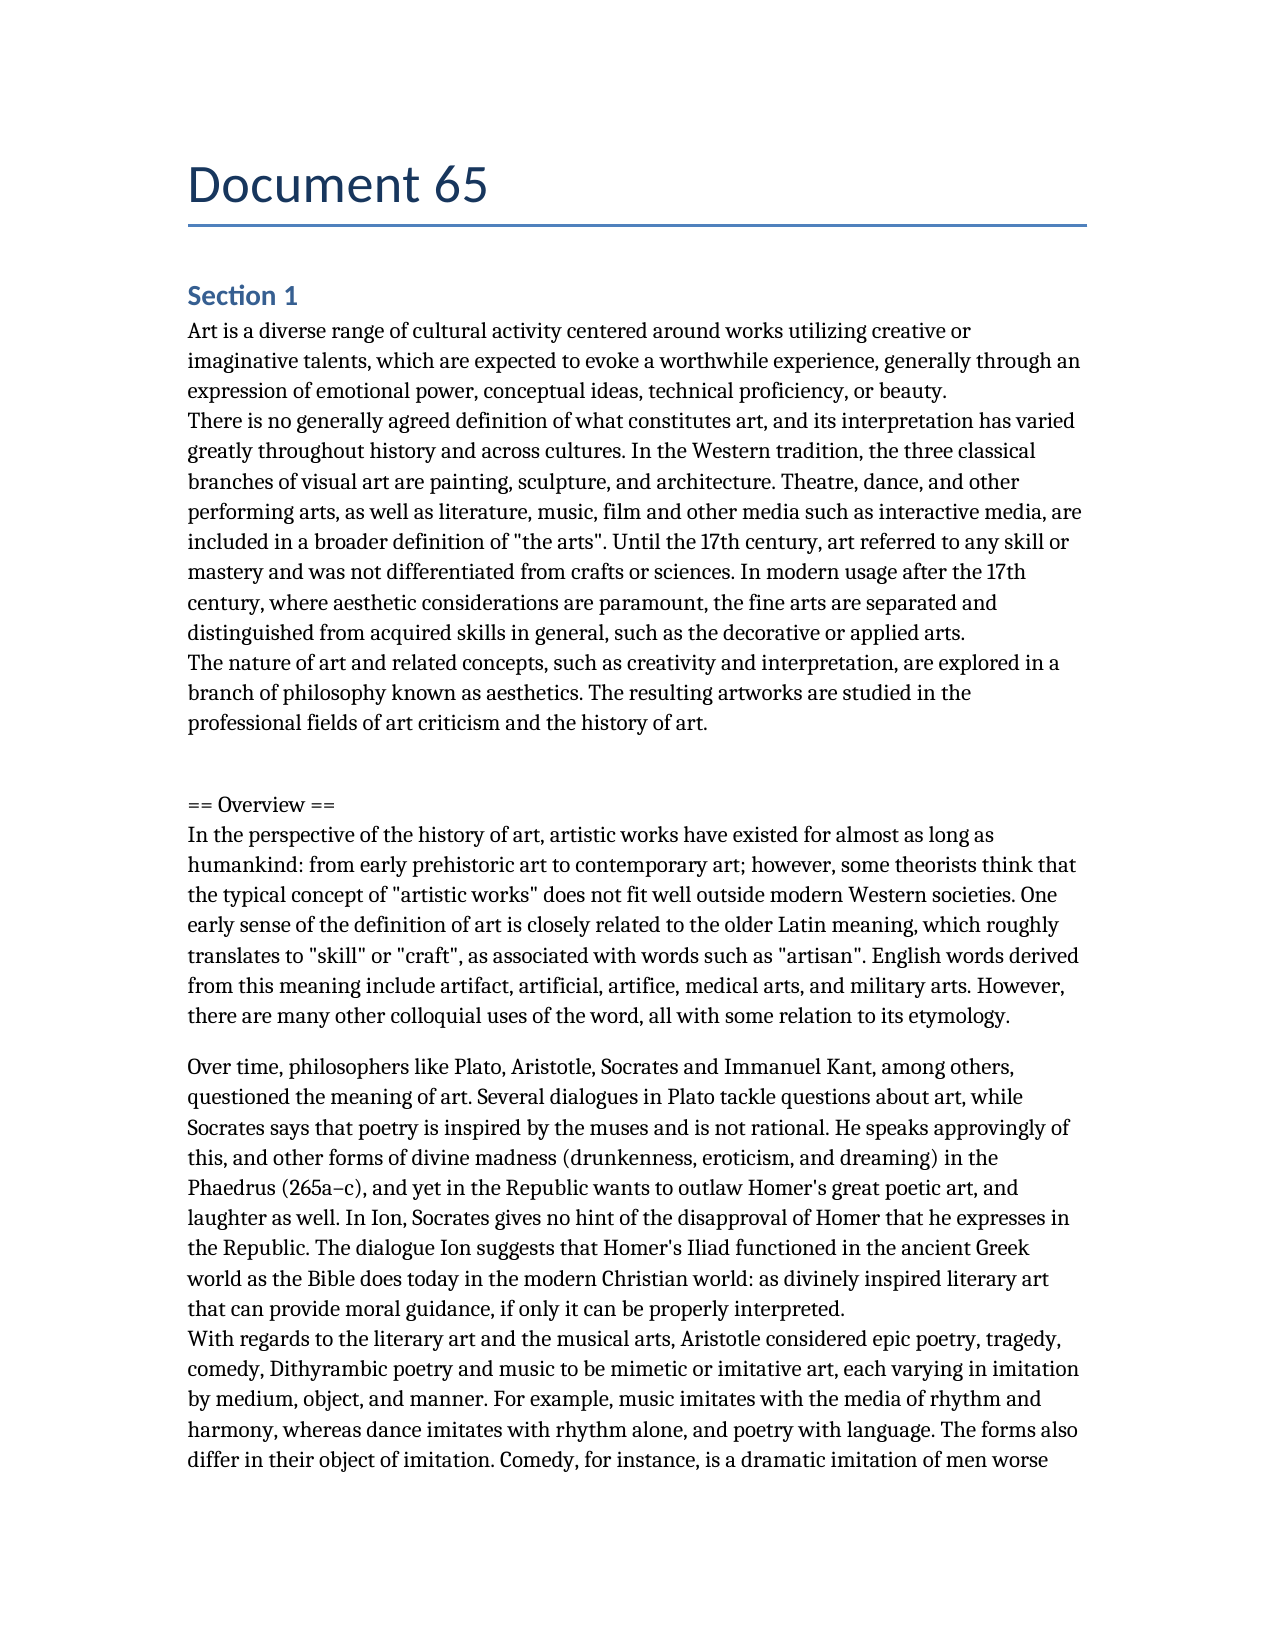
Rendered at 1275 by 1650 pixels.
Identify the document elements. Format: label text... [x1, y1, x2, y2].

text Art is a diverse range of cultural activity centered around works utilizing creative or imaginative talents, which are expected to evoke a worthwhile experience, generally through an expression of emotional power, conceptual ideas, technical proficiency, or beauty. There is no generally agreed definition of what constitutes art, and its interpretation has varied greatly throughout history and across cultures. In the Western tradition, the three classical branches of visual art are painting, sculpture, and architecture. Theatre, dance, and other performing arts, as well as literature, music, film and other media such as interactive media, are included in a broader definition of "the arts". Until the 17th century, art referred to any skill or mastery and was not differentiated from crafts or sciences. In modern usage after the 17th century, where aesthetic considerations are paramount, the fine arts are separated and distinguished from acquired skills in general, such as the decorative or applied arts. The nature of art and related concepts, such as creativity and interpretation, are explored in a branch of philosophy known as aesthetics. The resulting artworks are studied in the professional fields of art criticism and the history of art. [187, 317, 1087, 737]
title Document 65 [187, 150, 1087, 227]
subtitle Section 1 [187, 277, 1087, 312]
text == Overview == In the perspective of the history of art, artistic works have existed for almost as long as humankind: from early prehistoric art to contemporary art; however, some theorists think that the typical concept of "artistic works" does not fit well outside modern Western societies. One early sense of the definition of art is closely related to the older Latin meaning, which roughly translates to "skill" or "craft", as associated with words such as "artisan". English words derived from this meaning include artifact, artificial, artifice, medical arts, and military arts. However, there are many other colloquial uses of the word, all with some relation to its etymology. [187, 761, 1087, 1029]
text Over time, philosophers like Plato, Aristotle, Socrates and Immanuel Kant, among others, questioned the meaning of art. Several dialogues in Plato tackle questions about art, while Socrates says that poetry is inspired by the muses and is not rational. He speaks approvingly of this, and other forms of divine madness (drunkenness, eroticism, and dreaming) in the Phaedrus (265a–c), and yet in the Republic wants to outlaw Homer's great poetic art, and laughter as well. In Ion, Socrates gives no hint of the disapproval of Homer that he expresses in the Republic. The dialogue Ion suggests that Homer's Iliad functioned in the ancient Greek world as the Bible does today in the modern Christian world: as divinely inspired literary art that can provide moral guidance, if only it can be properly interpreted. With regards to the literary art and the musical arts, Aristotle considered epic poetry, tragedy, comedy, Dithyrambic poetry and music to be mimetic or imitative art, each varying in imitation by medium, object, and manner. For example, music imitates with the media of rhythm and harmony, whereas dance imitates with rhythm alone, and poetry with language. The forms also differ in their object of imitation. Comedy, for instance, is a dramatic imitation of men worse [187, 1054, 1087, 1473]
